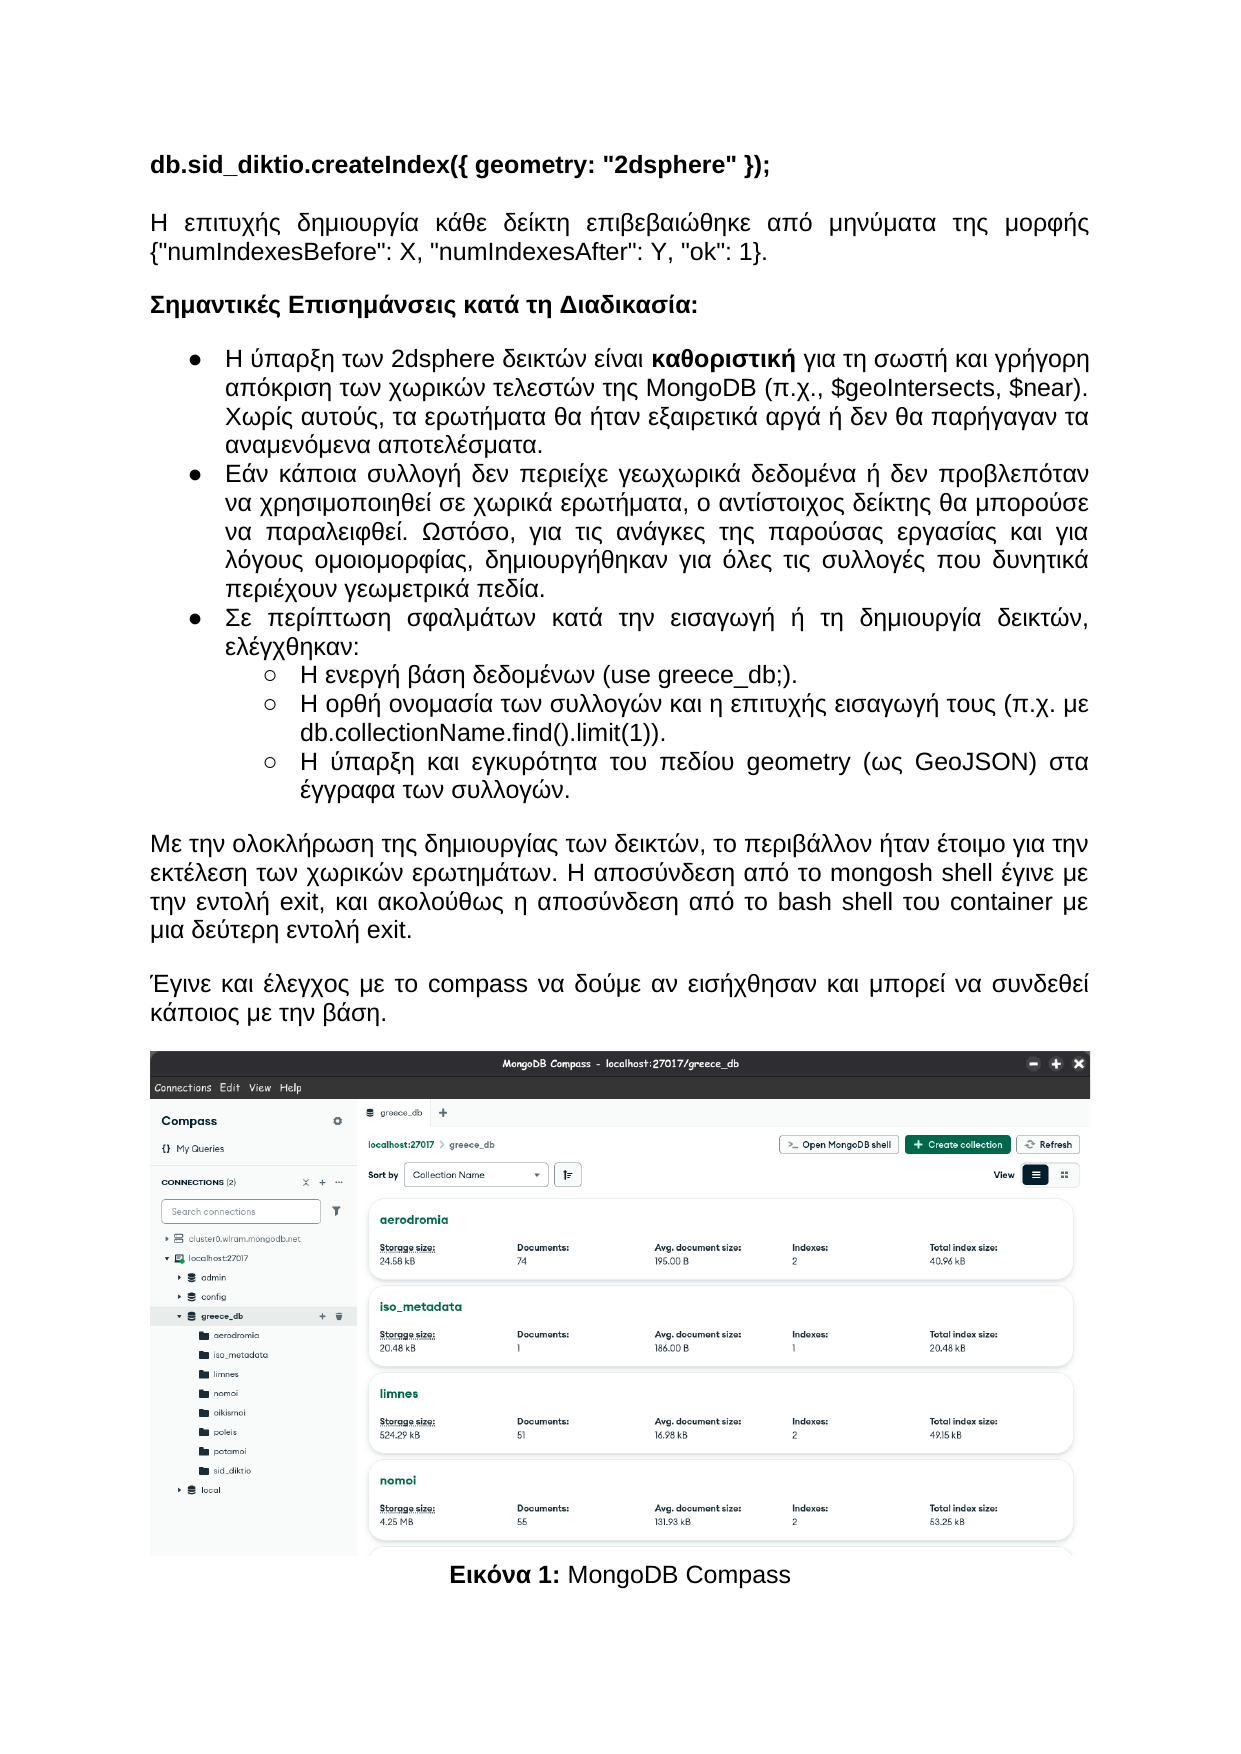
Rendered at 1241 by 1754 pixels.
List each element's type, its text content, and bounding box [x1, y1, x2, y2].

text Με την ολοκλήρωση της δημιουργίας των δεικτών, το περιβάλλον ήταν έτοιμο για την εκτέλεση των χωρικών ερωτημάτων. Η αποσύνδεση από το mongosh shell έγινε με την εντολή exit, και ακολούθως η αποσύνδεση από το bash shell του container με μια δεύτερη εντολή exit. [150, 829, 1090, 944]
text Η επιτυχής δημιουργία κάθε δείκτη επιβεβαιώθηκε από μηνύματα της μορφής {"numIndexesBefore": X, "numIndexesAfter": Y, "ok": 1}. [150, 208, 1090, 266]
text Έγινε και έλεγχος με το compass να δούμε αν εισήχθησαν και μπορεί να συνδεθεί κάποιος με την βάση. [150, 969, 1090, 1027]
text Εικόνα 1: MongoDB Compass [150, 1560, 1090, 1588]
picture [150, 1051, 1091, 1556]
text db.sid_diktio.createIndex({ geometry: "2dsphere" }); [150, 150, 1090, 179]
list Η ορθή ονομασία των συλλογών και η επιτυχής εισαγωγή τους (π.χ. με db.collectionName.find().limit(1)). [262, 689, 1090, 747]
list Σε περίπτωση σφαλμάτων κατά την εισαγωγή ή τη δημιουργία δεικτών, ελέγχθηκαν: [187, 603, 1090, 661]
list Εάν κάποια συλλογή δεν περιείχε γεωχωρικά δεδομένα ή δεν προβλεπόταν να χρησιμοποιηθεί σε χωρικά ερωτήματα, ο αντίστοιχος δείκτης θα μπορούσε να παραλειφθεί. Ωστόσο, για τις ανάγκες της παρούσας εργασίας και για λόγους ομοιομορφίας, δημιουργήθηκαν για όλες τις συλλογές που δυνητικά περιέχουν γεωμετρικά πεδία. [187, 459, 1090, 603]
text Σημαντικές Επισημάνσεις κατά τη Διαδικασία: [150, 291, 1090, 319]
list Η ύπαρξη και εγκυρότητα του πεδίου geometry (ως GeoJSON) στα έγγραφα των συλλογών. [262, 747, 1090, 804]
list Η ύπαρξη των 2dsphere δεικτών είναι καθοριστική για τη σωστή και γρήγορη απόκριση των χωρικών τελεστών της MongoDB (π.χ., $geoIntersects, $near). Χωρίς αυτούς, τα ερωτήματα θα ήταν εξαιρετικά αργά ή δεν θα παρήγαγαν τα αναμενόμενα αποτελέσματα. [187, 344, 1090, 459]
list Η ενεργή βάση δεδομένων (use greece_db;). [262, 661, 1090, 689]
